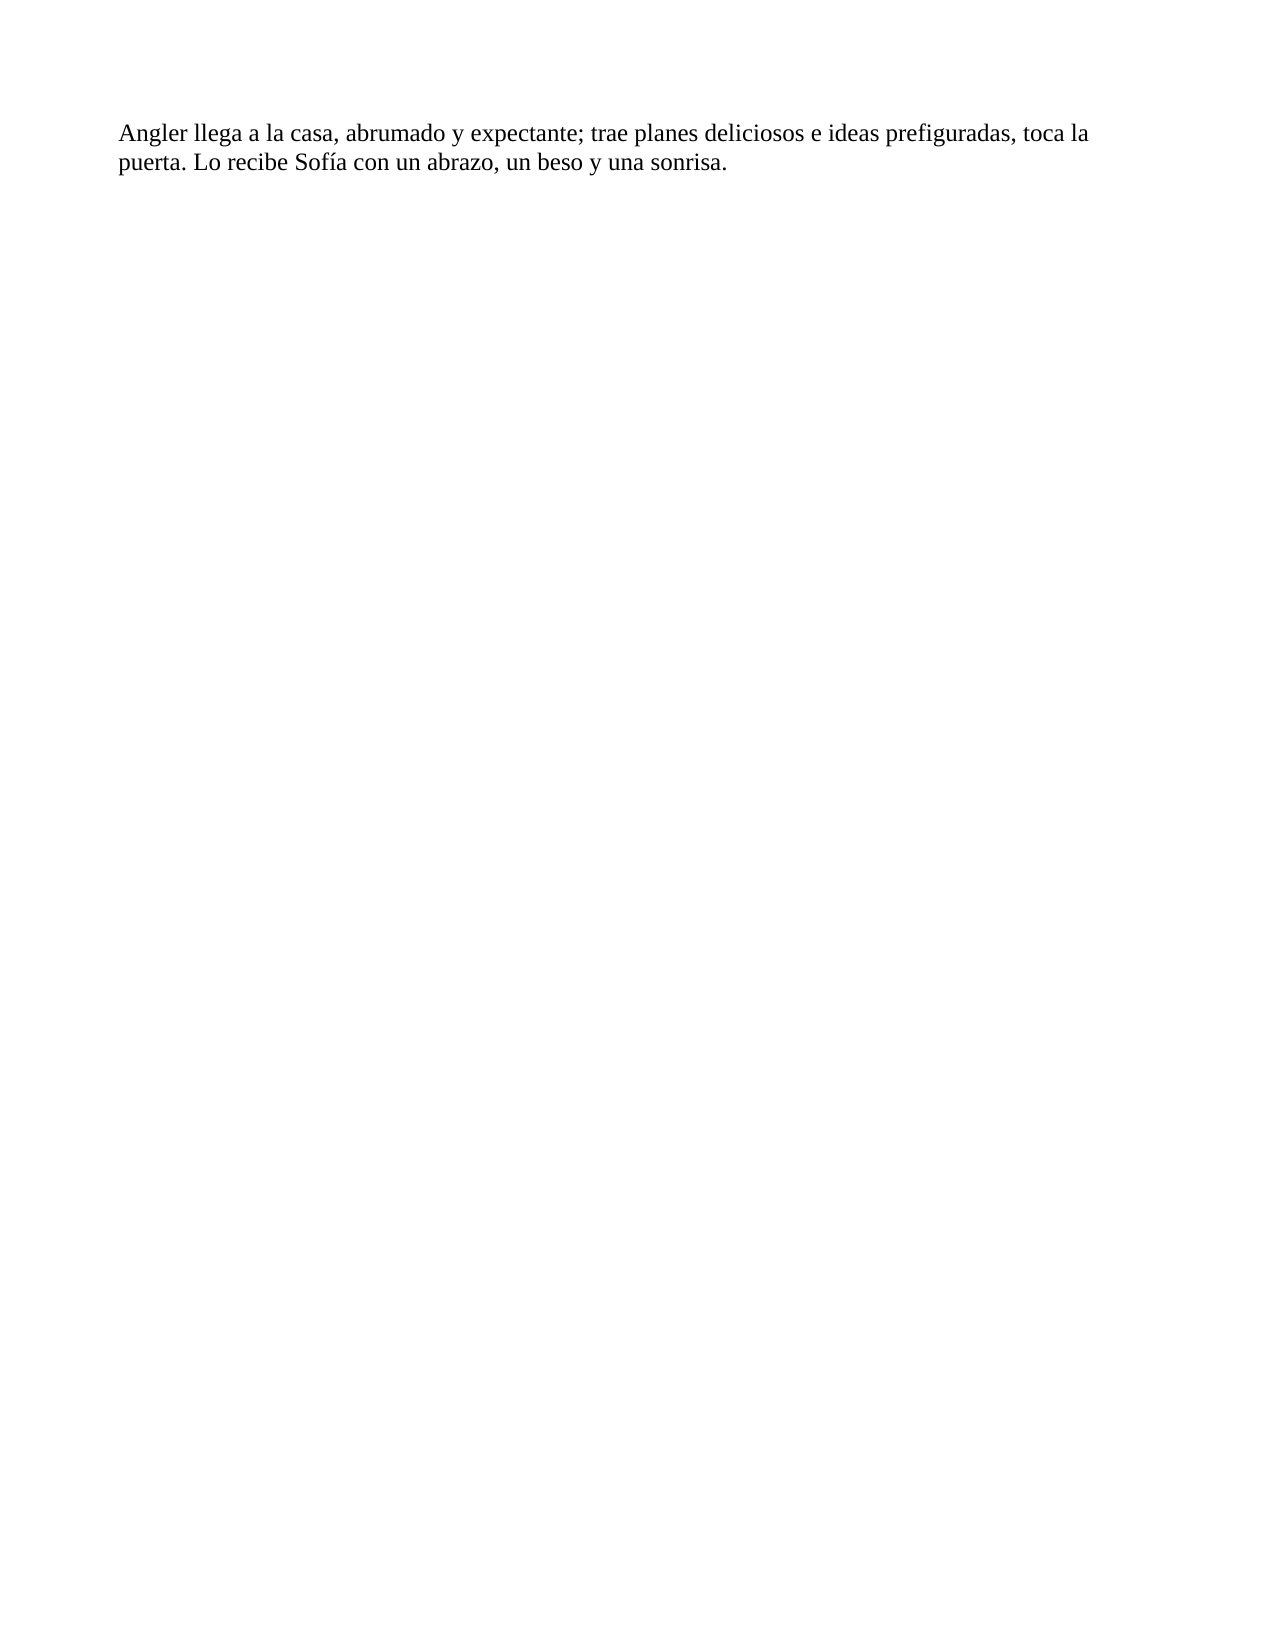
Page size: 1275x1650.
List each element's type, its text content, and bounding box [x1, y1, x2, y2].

text Angler llega a la casa, abrumado y expectante; trae planes deliciosos e ideas prefiguradas, toca la puerta. Lo recibe Sofía con un abrazo, un beso y una sonrisa. [118, 118, 1157, 176]
